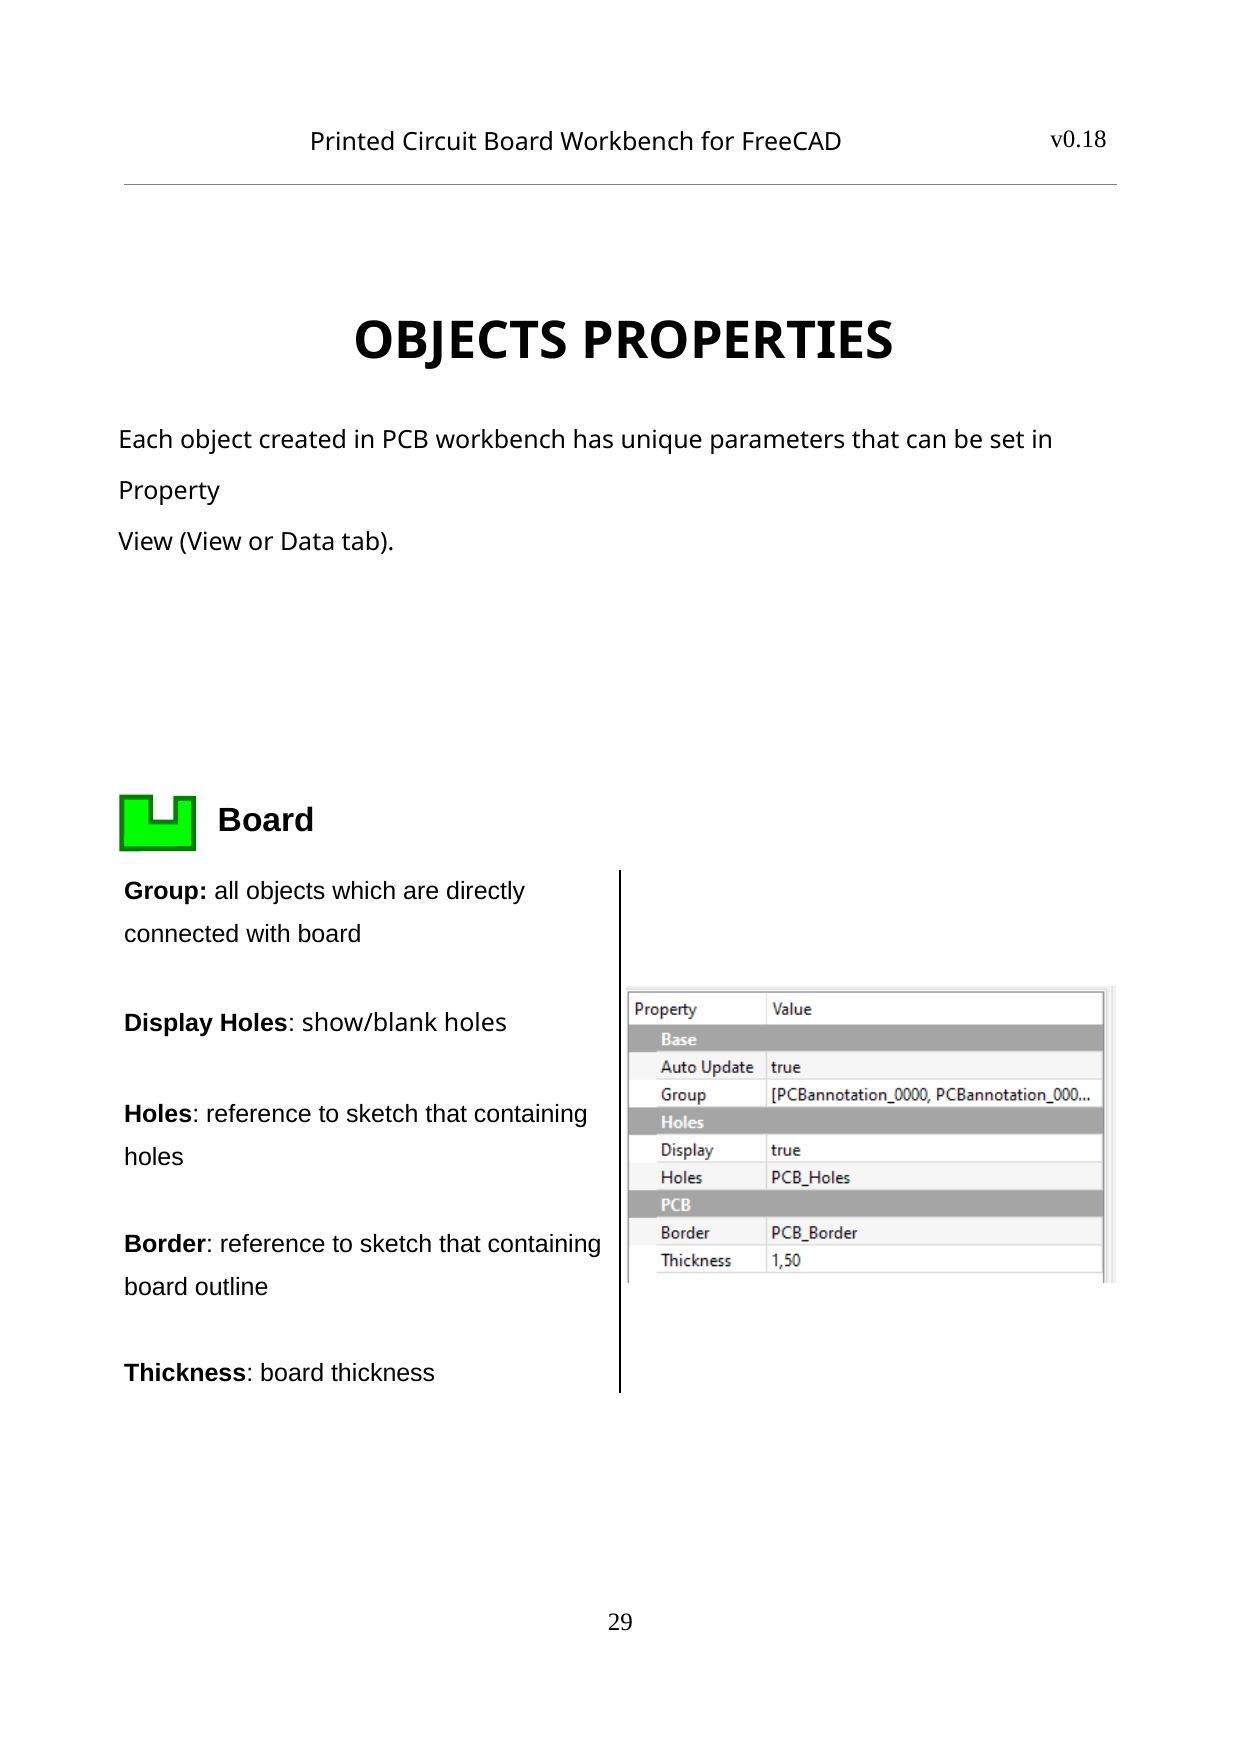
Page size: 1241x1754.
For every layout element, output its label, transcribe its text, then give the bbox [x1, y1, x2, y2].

table_header Group: all objects which are directly connected with board Display Holes: show/blank holes Holes: reference to sketch that containing holes Border: reference to sketch that containing board outline Thickness: board thickness [118, 870, 619, 1392]
text View (View or Data tab). [118, 523, 1122, 558]
subtitle Board [196, 799, 1122, 838]
table_header [621, 870, 1122, 1392]
picture [625, 986, 1117, 1283]
subtitle OBJECTS PROPERTIES [118, 303, 1122, 373]
text Each object created in PCB workbench has unique parameters that can be set in Property [118, 421, 1122, 507]
subtitle [154, 799, 173, 819]
